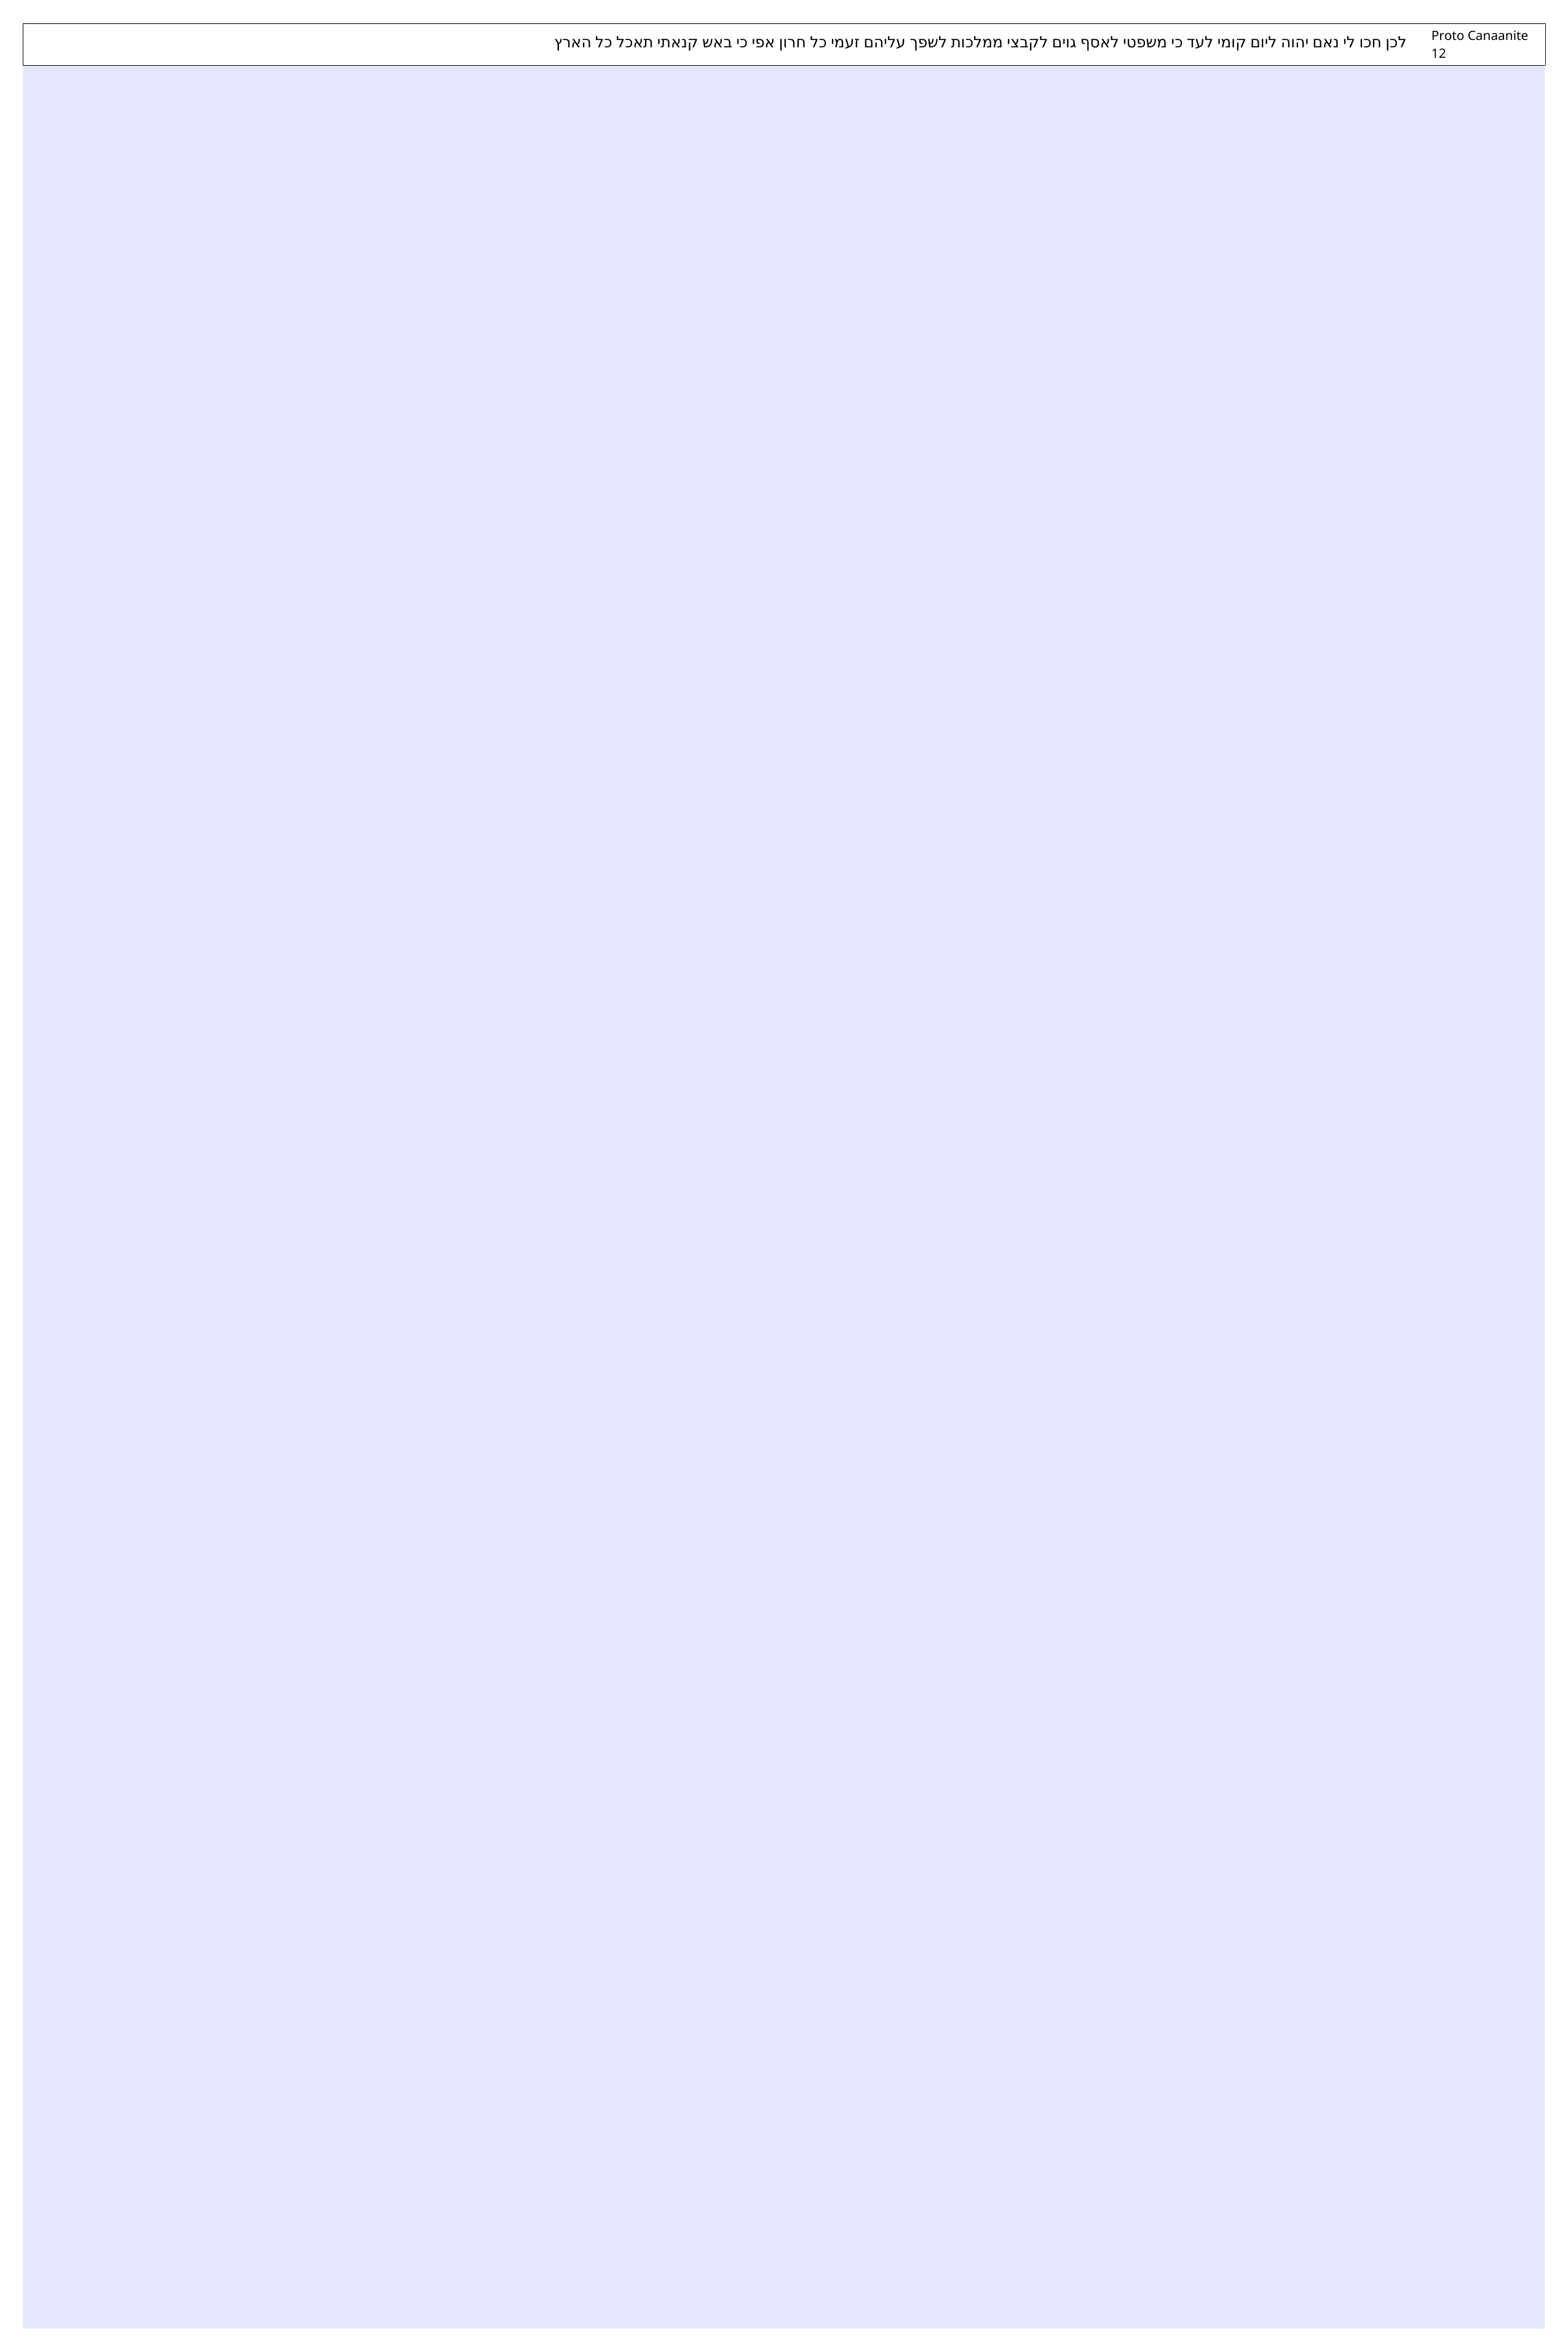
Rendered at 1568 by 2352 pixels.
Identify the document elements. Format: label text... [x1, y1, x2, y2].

table_cell Proto Canaanite 12 [1428, 24, 1545, 65]
table_cell [1411, 24, 1428, 65]
table_cell לכן חכו לי נאם יהוה ליום קומי לעד כי משפטי לאסף גוים לקבצי ממלכות לשפך עליהם זעמי כל חרון אפי כי באש קנאתי תאכל כל הארץ [23, 24, 1411, 65]
